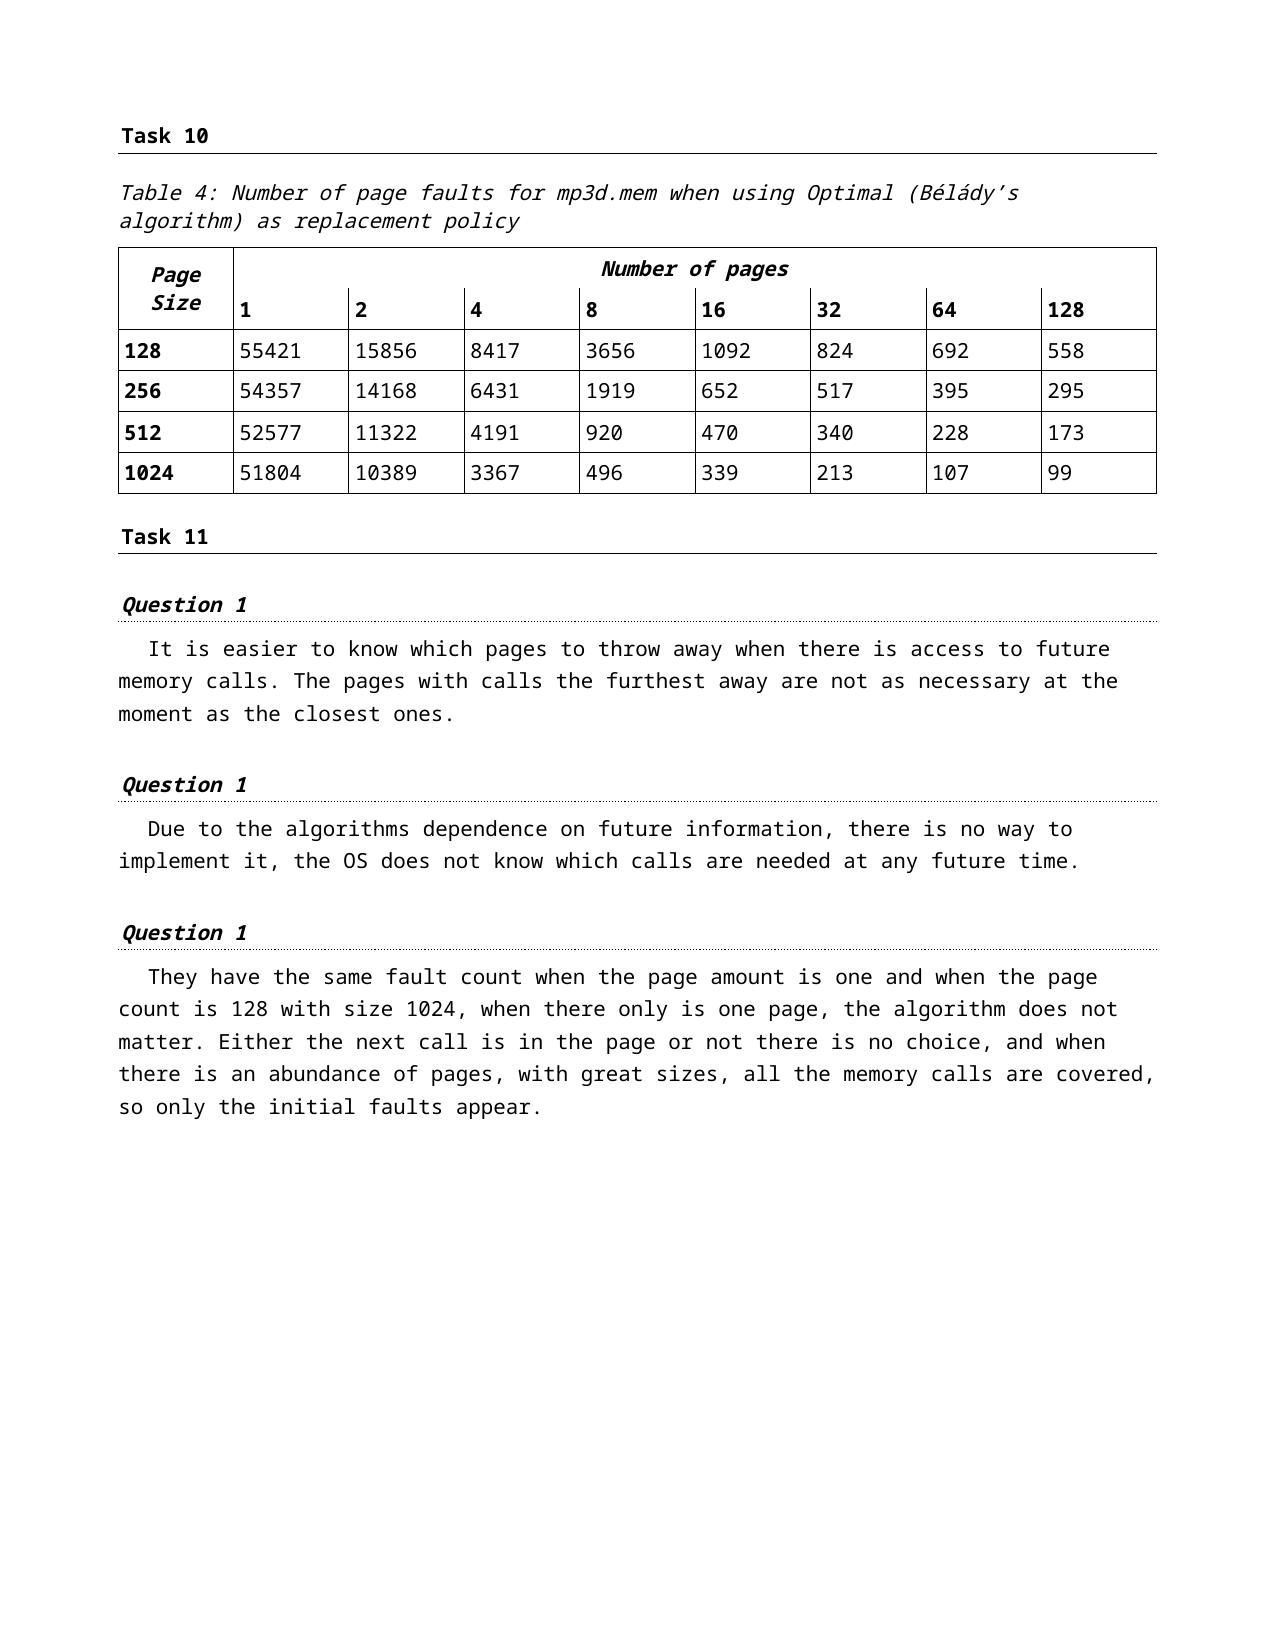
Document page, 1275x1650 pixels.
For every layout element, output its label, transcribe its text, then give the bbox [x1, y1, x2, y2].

table_cell 1 [234, 288, 348, 329]
table_cell 8417 [465, 330, 579, 370]
table_cell 395 [927, 371, 1041, 411]
table_cell 16 [696, 288, 810, 329]
subtitle Task 11 [118, 519, 1157, 553]
table_cell 496 [580, 453, 695, 493]
table_cell 213 [811, 453, 926, 493]
table_cell 1092 [696, 330, 810, 370]
table_cell 128 [119, 330, 233, 370]
table_cell 2 [349, 288, 464, 329]
text It is easier to know which pages to throw away when there is access to future memory calls. The pages with calls the furthest away are not as necessary at the moment as the closest ones. [118, 634, 1157, 727]
text They have the same fault count when the page amount is one and when the page count is 128 with size 1024, when there only is one page, the algorithm does not matter. Either the next call is in the page or not there is no choice, and when there is an abundance of pages, with great sizes, all the memory calls are covered, so only the initial faults appear. [118, 962, 1157, 1121]
table_cell 15856 [349, 330, 464, 370]
subtitle Question 1 [118, 915, 1157, 949]
table_cell 558 [1042, 330, 1156, 370]
subtitle Question 1 [118, 767, 1157, 802]
table_cell 1919 [580, 371, 695, 411]
table_cell 32 [811, 288, 926, 329]
table_cell 256 [119, 371, 233, 411]
table_cell 3656 [580, 330, 695, 370]
table_cell 692 [927, 330, 1041, 370]
table_cell 340 [811, 412, 926, 452]
table_cell 52577 [234, 412, 348, 452]
table_cell 14168 [349, 371, 464, 411]
table_header Number of pages [234, 248, 1156, 288]
table_cell 512 [119, 412, 233, 452]
table_cell 3367 [465, 453, 579, 493]
table_cell 920 [580, 412, 695, 452]
text Table 4: Number of page faults for mp3d.mem when using Optimal (Bélády’s algorithm) as replacement policy [118, 178, 1157, 234]
table_cell 54357 [234, 371, 348, 411]
table_cell 824 [811, 330, 926, 370]
table_cell 295 [1042, 371, 1156, 411]
table_cell 470 [696, 412, 810, 452]
table_cell 652 [696, 371, 810, 411]
table_cell 11322 [349, 412, 464, 452]
table_cell 1024 [119, 453, 233, 493]
text Due to the algorithms dependence on future information, there is no way to implement it, the OS does not know which calls are needed at any future time. [118, 814, 1157, 875]
subtitle Task 10 [118, 118, 1157, 153]
table_cell 8 [580, 288, 695, 329]
table_cell 228 [927, 412, 1041, 452]
subtitle Question 1 [118, 587, 1157, 621]
table_header Page Size [119, 248, 233, 329]
table_cell 339 [696, 453, 810, 493]
table_cell 6431 [465, 371, 579, 411]
table_cell 4191 [465, 412, 579, 452]
table_cell 99 [1042, 453, 1156, 493]
table_cell 173 [1042, 412, 1156, 452]
table_cell 4 [465, 288, 579, 329]
table_cell 107 [927, 453, 1041, 493]
table_cell 64 [927, 288, 1041, 329]
table_cell 10389 [349, 453, 464, 493]
table_cell 51804 [234, 453, 348, 493]
table_cell 128 [1042, 288, 1156, 329]
table_cell 55421 [234, 330, 348, 370]
table_cell 517 [811, 371, 926, 411]
